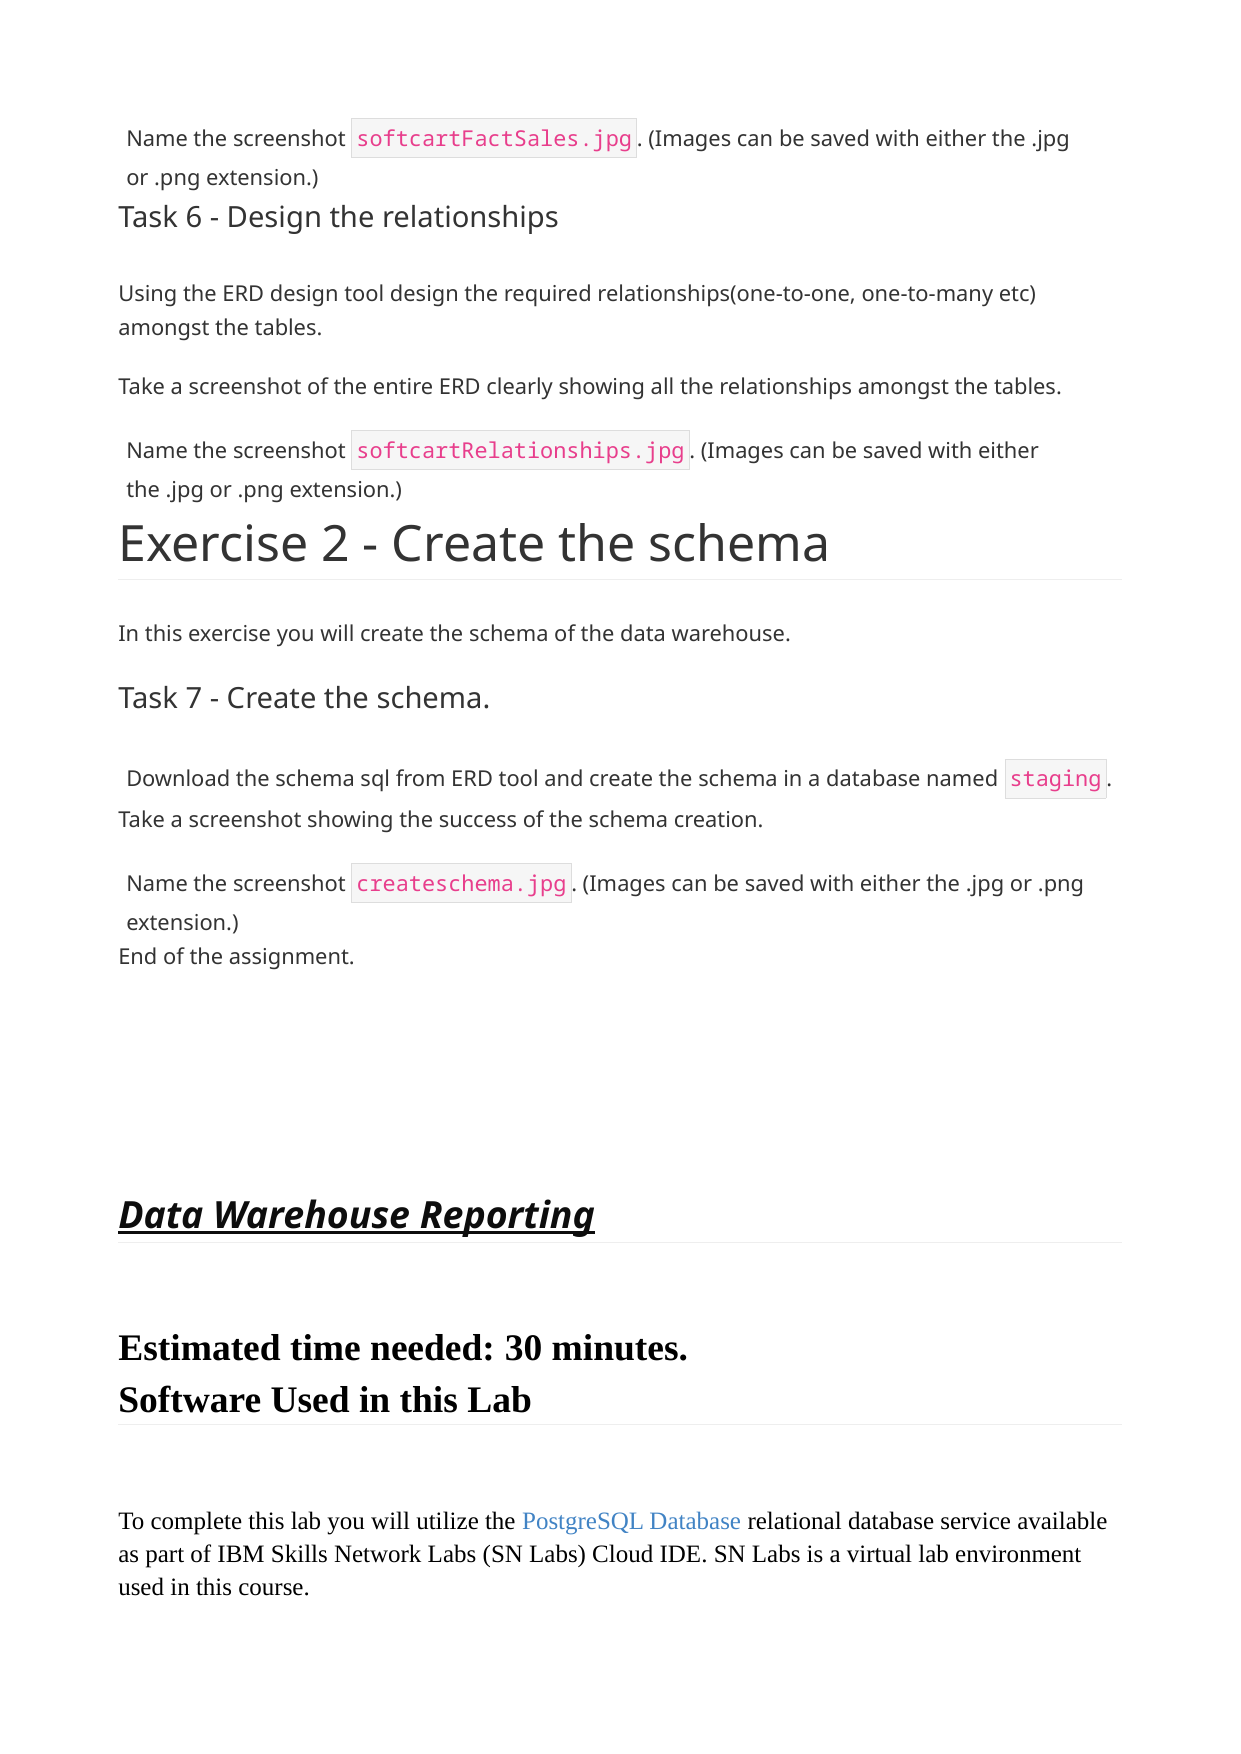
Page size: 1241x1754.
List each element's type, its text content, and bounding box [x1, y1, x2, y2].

text End of the assignment. [118, 941, 1122, 971]
text Take a screenshot of the entire ERD clearly showing all the relationships amongst the tables. [118, 371, 1122, 401]
text In this exercise you will create the schema of the data warehouse. [118, 618, 1122, 648]
text Take a screenshot showing the success of the schema creation. [118, 804, 1122, 834]
subtitle Task 6 - Design the relationships [118, 196, 1122, 236]
text staging [1006, 760, 1106, 798]
text To complete this lab you will utilize the PostgreSQL Database relational database service available as part of IBM Skills Network Labs (SN Labs) Cloud IDE. SN Labs is a virtual lab environment used in this course. [118, 1506, 1122, 1601]
subtitle Software Used in this Lab [118, 1378, 1122, 1424]
text Name the screenshot createschema.jpg. (Images can be saved with either the .jpg or .png extension.) [126, 863, 1116, 937]
subtitle Exercise 2 - Create the schema [118, 508, 1122, 579]
subtitle Task 7 - Create the schema. [118, 677, 1122, 717]
text Name the screenshot softcartFactSales.jpg. (Images can be saved with either the .jpg or .png extension.) [126, 118, 1116, 192]
text . [1107, 759, 1116, 798]
text Using the ERD design tool design the required relationships(one-to-one, one-to-many etc) amongst the tables. [118, 278, 1122, 342]
subtitle Estimated time needed: 30 minutes. [118, 1325, 1122, 1368]
subtitle Data Warehouse Reporting [118, 1188, 1122, 1242]
text Download the schema sql from ERD tool and create the schema in a database named [126, 759, 1005, 798]
text Name the screenshot softcartRelationships.jpg. (Images can be saved with either the .jpg or .png extension.) [126, 430, 1116, 504]
